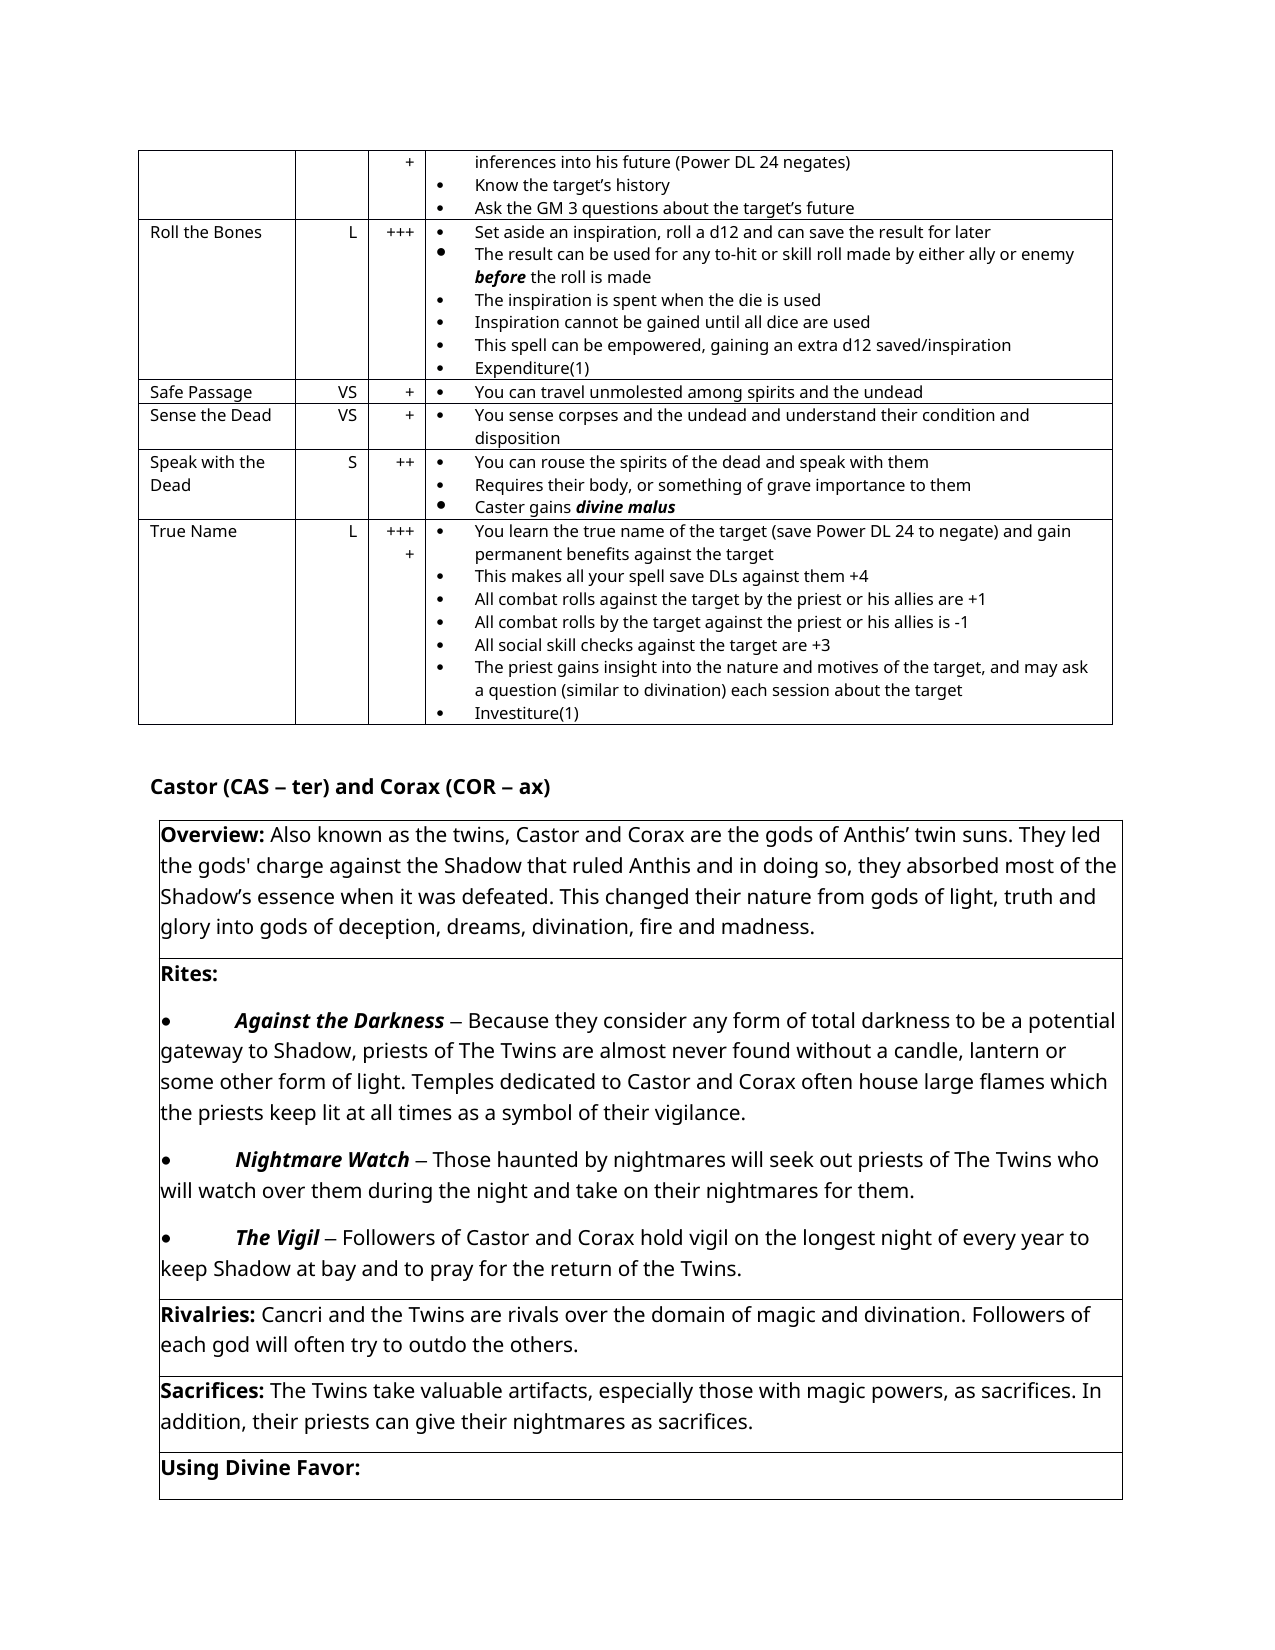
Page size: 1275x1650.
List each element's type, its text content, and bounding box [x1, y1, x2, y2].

table_cell You can travel unmolested among spirits and the undead [426, 380, 1112, 403]
table_cell You can rouse the spirits of the dead and speak with them Requires their body, or something of grave importance to them Caster gains divine malus [426, 450, 1112, 518]
table_cell L [296, 520, 368, 724]
table_cell You learn the true name of the target (save Power DL 24 to negate) and gain permanent benefits against the target This makes all your spell save DLs against them +4 All combat rolls against the target by the priest or his allies are +1 All combat rolls by the target against the priest or his allies is -1 All social skill checks against the target are +3 The priest gains insight into the nature and motives of the target, and may ask a question (similar to divination) each session about the target Investiture(1) [426, 520, 1112, 724]
table_cell ++ [369, 450, 425, 518]
table_cell L [296, 220, 368, 379]
table_cell Set aside an inspiration, roll a d12 and can save the result for later The result can be used for any to-hit or skill roll made by either ally or enemy before the roll is made The inspiration is spent when the die is used Inspiration cannot be gained until all dice are used This spell can be empowered, gaining an extra d12 saved/inspiration Expenditure(1) [426, 220, 1112, 379]
text Castor (CAS – ter) and Corax (COR – ax) [150, 772, 1125, 801]
table_cell +++ [369, 220, 425, 379]
table_cell [296, 151, 368, 219]
table_cell ++++ [369, 520, 425, 724]
table_cell Rivalries: Cancri and the Twins are rivals over the domain of magic and divination. Followers of each god will often try to outdo the others. [160, 1300, 1122, 1376]
table_cell + [369, 151, 425, 219]
table_cell Sacrifices: The Twins take valuable artifacts, especially those with magic powers, as sacrifices. In addition, their priests can give their nightmares as sacrifices. [160, 1377, 1122, 1452]
table_cell You sense corpses and the undead and understand their condition and disposition [426, 404, 1112, 449]
table_cell VS [296, 404, 368, 449]
table_cell + [369, 404, 425, 449]
table_cell S [296, 450, 368, 518]
table_cell Roll the Bones [139, 220, 295, 379]
table_cell Sense the Dead [139, 404, 295, 449]
table_header Overview: Also known as the twins, Castor and Corax are the gods of Anthis’ twin suns. They led the gods' charge against the Shadow that ruled Anthis and in doing so, they absorbed most of the Shadow’s essence when it was defeated. This changed their nature from gods of light, truth and glory into gods of deception, dreams, divination, fire and madness. [160, 821, 1122, 958]
table_cell Using Divine Favor: Battling shadow Dealing with dreams or nightmares Divining someone’s fate Facing one’s destiny head on [160, 1453, 1122, 1498]
table_cell [139, 151, 295, 219]
table_cell Speak with the Dead [139, 450, 295, 518]
table_cell + [369, 380, 425, 403]
table_cell By reading the ribbon of a target’s life, you can understand his past and make inferences into his future (Power DL 24 negates) Know the target’s history Ask the GM 3 questions about the target’s future [426, 151, 1112, 219]
table_cell Safe Passage [139, 380, 295, 403]
table_cell Rites: Against the Darkness – Because they consider any form of total darkness to be a potential gateway to Shadow, priests of The Twins are almost never found without a candle, lantern or some other form of light. Temples dedicated to Castor and Corax often house large flames which the priests keep lit at all times as a symbol of their vigilance. Nightmare Watch – Those haunted by nightmares will seek out priests of The Twins who will watch over them during the night and take on their nightmares for them. The Vigil – Followers of Castor and Corax hold vigil on the longest night of every year to keep Shadow at bay and to pray for the return of the Twins. [160, 959, 1122, 1299]
table_cell True Name [139, 520, 295, 724]
table_cell VS [296, 380, 368, 403]
